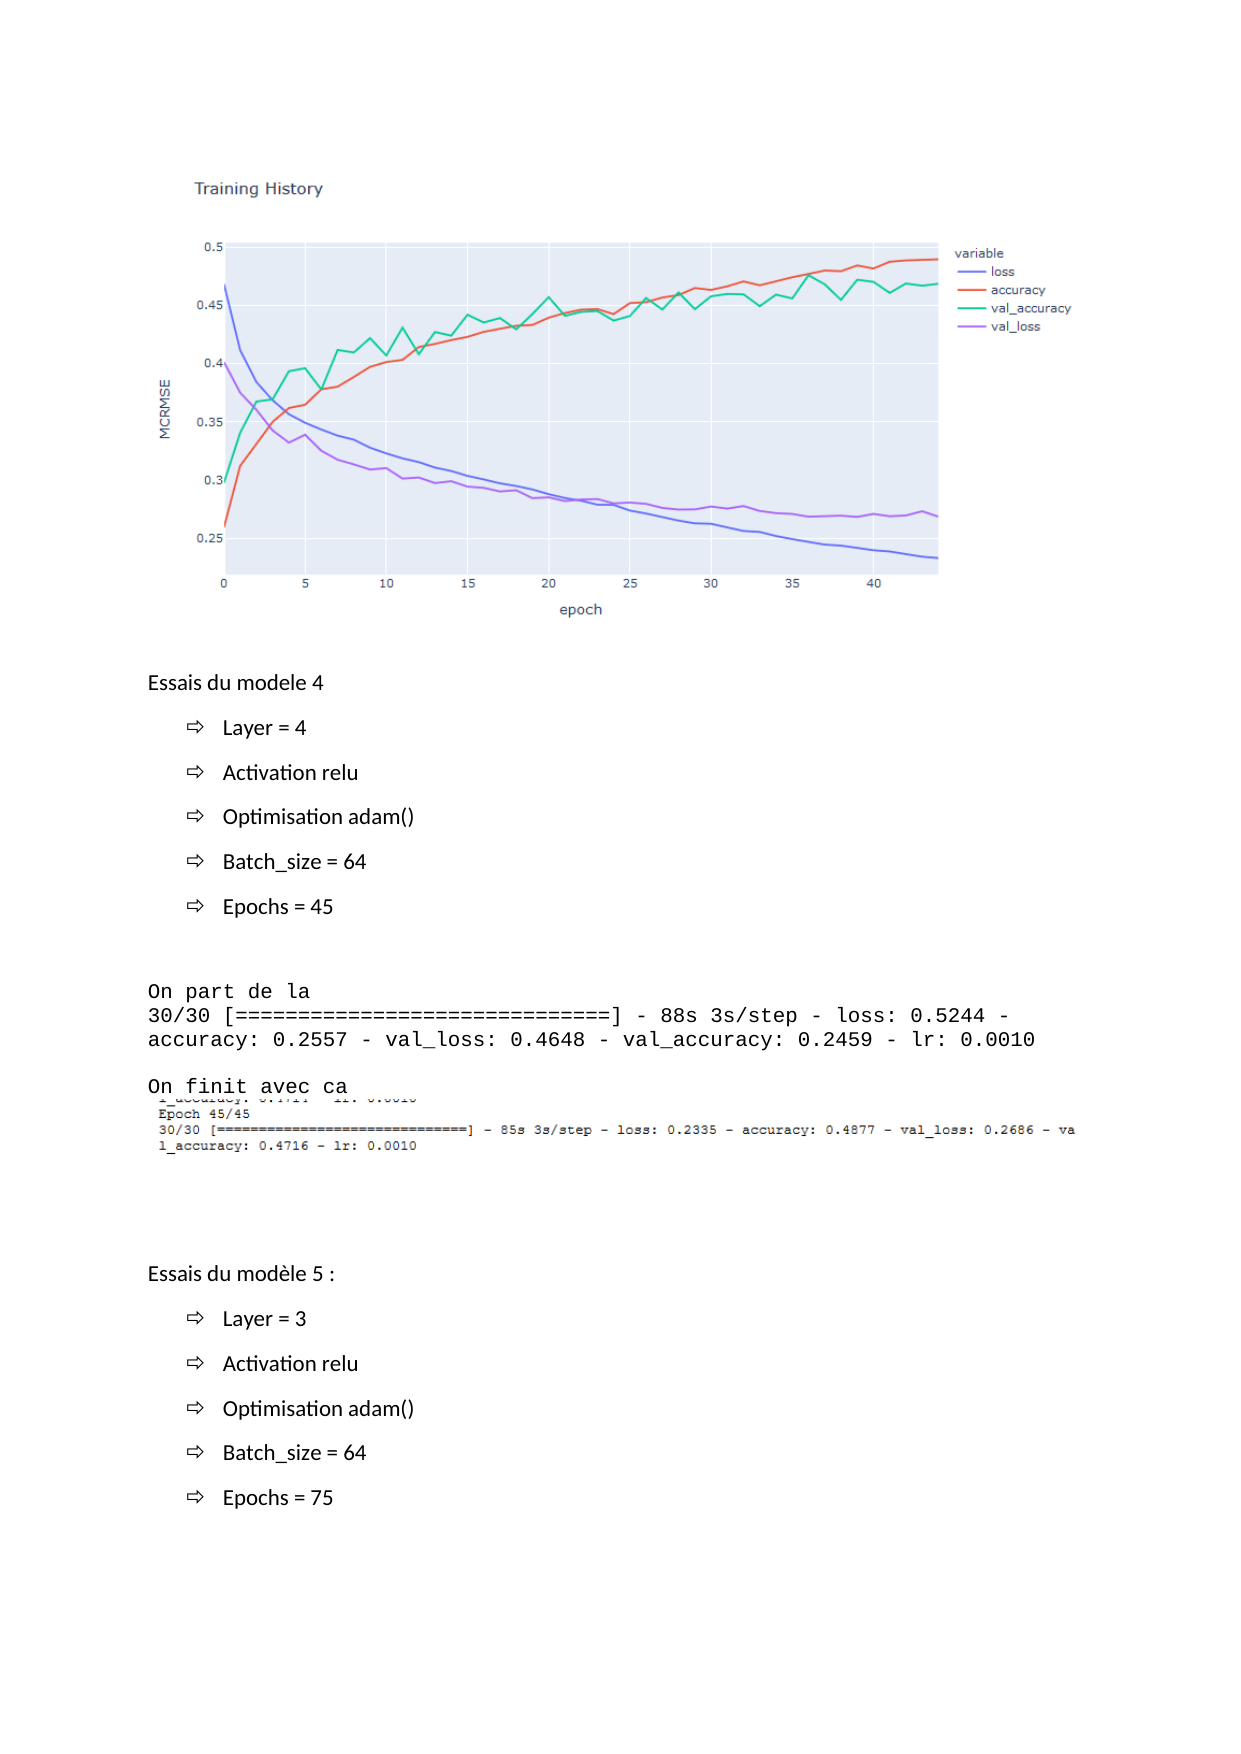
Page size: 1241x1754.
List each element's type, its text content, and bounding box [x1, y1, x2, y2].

list Optimisation adam() [185, 802, 1093, 831]
text Essais du modèle 5 : [148, 1259, 1093, 1288]
list Batch_size = 64 [185, 847, 1093, 875]
text Essais du modele 4 [148, 668, 1093, 696]
text On finit avec ca [148, 1076, 1093, 1099]
text On part de la [148, 981, 1093, 1005]
list Optimisation adam() [185, 1394, 1093, 1422]
list Epochs = 45 [185, 892, 1093, 920]
list Layer = 4 [185, 713, 1093, 741]
list Layer = 3 [185, 1304, 1093, 1332]
list Activation relu [185, 758, 1093, 786]
list Epochs = 75 [185, 1483, 1093, 1511]
list Batch_size = 64 [185, 1438, 1093, 1466]
list Activation relu [185, 1349, 1093, 1377]
text 30/30 [==============================] - 88s 3s/step - loss: 0.5244 - accuracy: 0.2557 - val_loss: 0.4648 - val_accuracy: 0.2459 - lr: 0.0010 [148, 1005, 1093, 1052]
